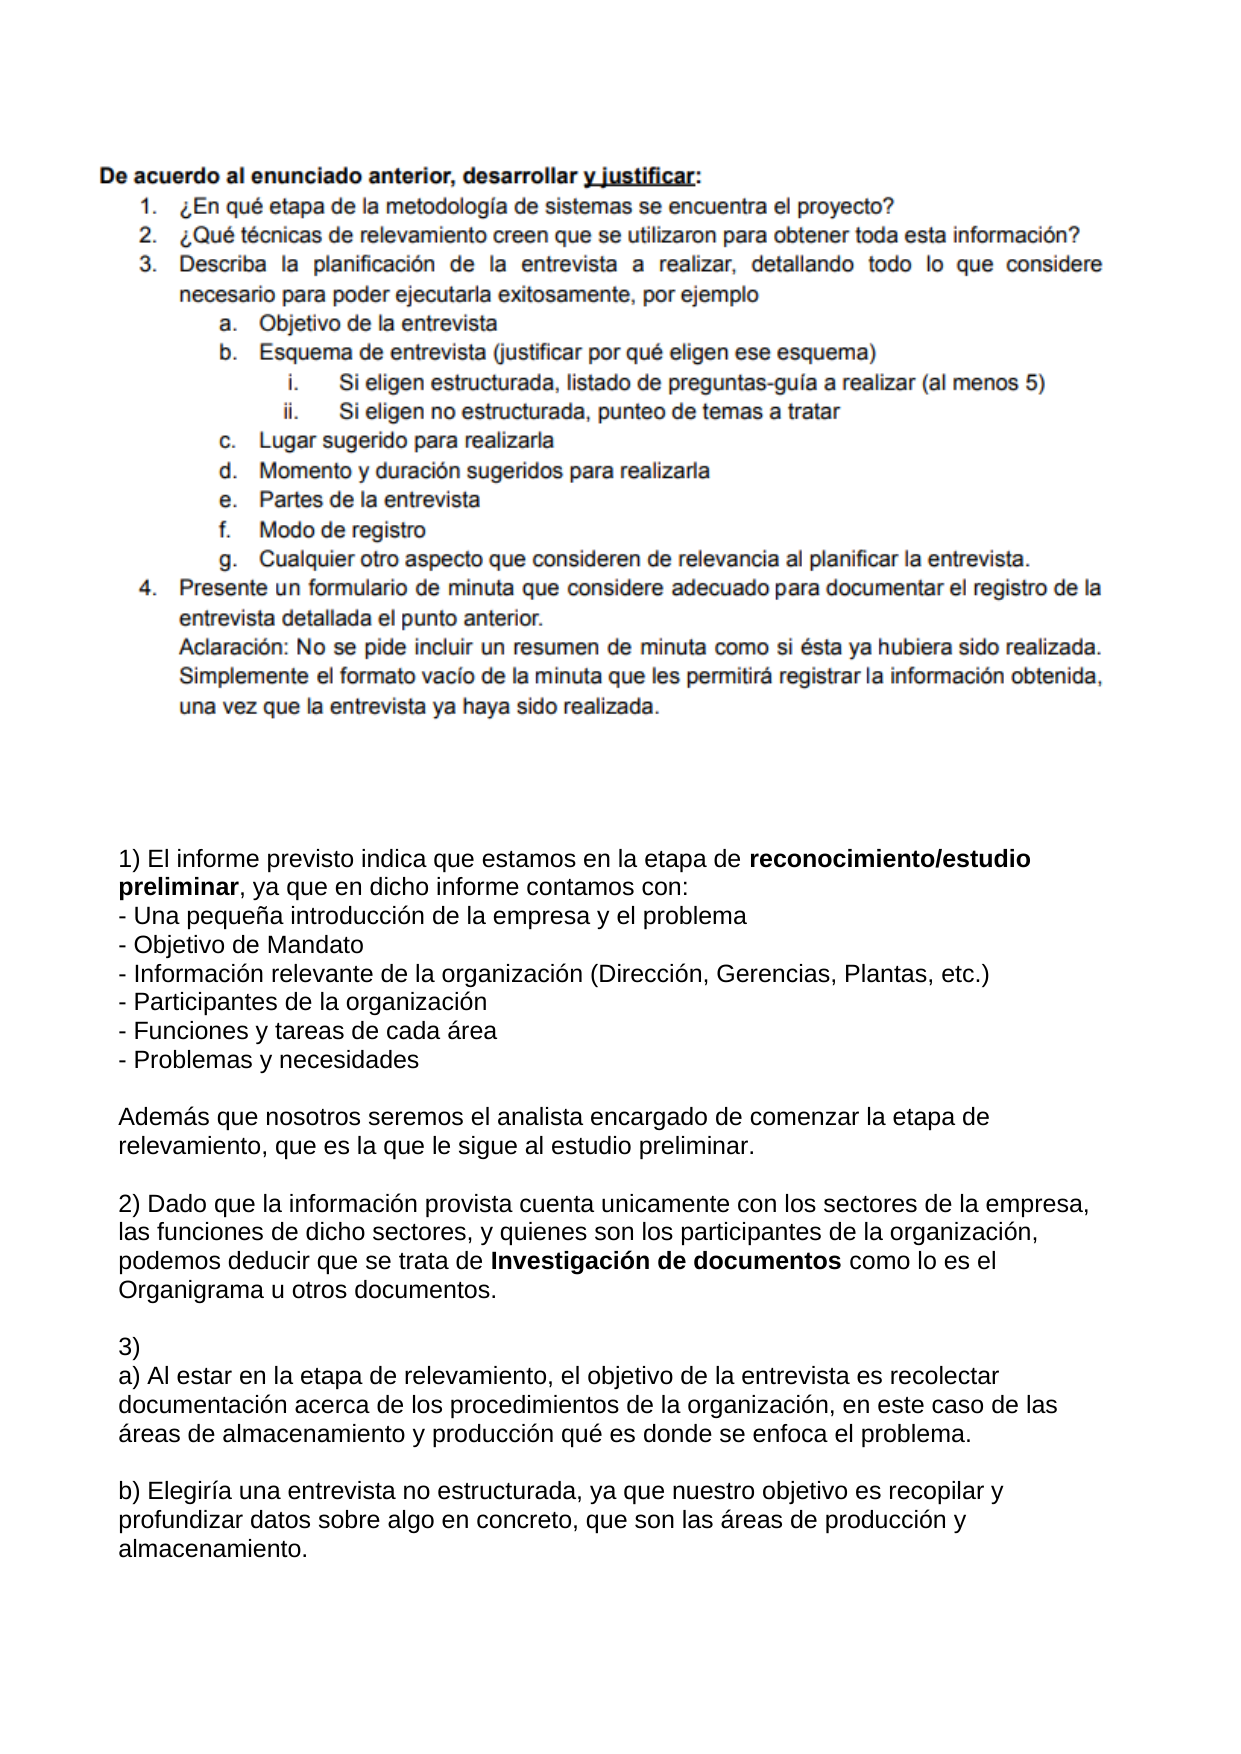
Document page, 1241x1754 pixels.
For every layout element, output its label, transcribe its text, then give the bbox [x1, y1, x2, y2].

text - Información relevante de la organización (Dirección, Gerencias, Plantas, etc.) [118, 959, 1122, 987]
text Además que nosotros seremos el analista encargado de comenzar la etapa de relevamiento, que es la que le sigue al estudio preliminar. [118, 1102, 1122, 1160]
text 1) El informe previsto indica que estamos en la etapa de reconocimiento/estudio preliminar, ya que en dicho informe contamos con: [118, 844, 1122, 901]
text - Funciones y tareas de cada área [118, 1016, 1122, 1045]
text b) Elegiría una entrevista no estructurada, ya que nuestro objetivo es recopilar y profundizar datos sobre algo en concreto, que son las áreas de producción y almacenamiento. [118, 1476, 1122, 1562]
text 2) Dado que la información provista cuenta unicamente con los sectores de la empresa, las funciones de dicho sectores, y quienes son los participantes de la organización, podemos deducir que se trata de Investigación de documentos como lo es el Organigrama u otros documentos. [118, 1189, 1122, 1304]
text - Objetivo de Mandato [118, 930, 1122, 959]
text - Una pequeña introducción de la empresa y el problema [118, 901, 1122, 930]
text 3) [118, 1332, 1122, 1361]
text a) Al estar en la etapa de relevamiento, el objetivo de la entrevista es recolectar documentación acerca de los procedimientos de la organización, en este caso de las áreas de almacenamiento y producción qué es donde se enfoca el problema. [118, 1361, 1122, 1447]
text - Participantes de la organización [118, 987, 1122, 1016]
picture [67, 144, 1177, 787]
text - Problemas y necesidades [118, 1045, 1122, 1074]
